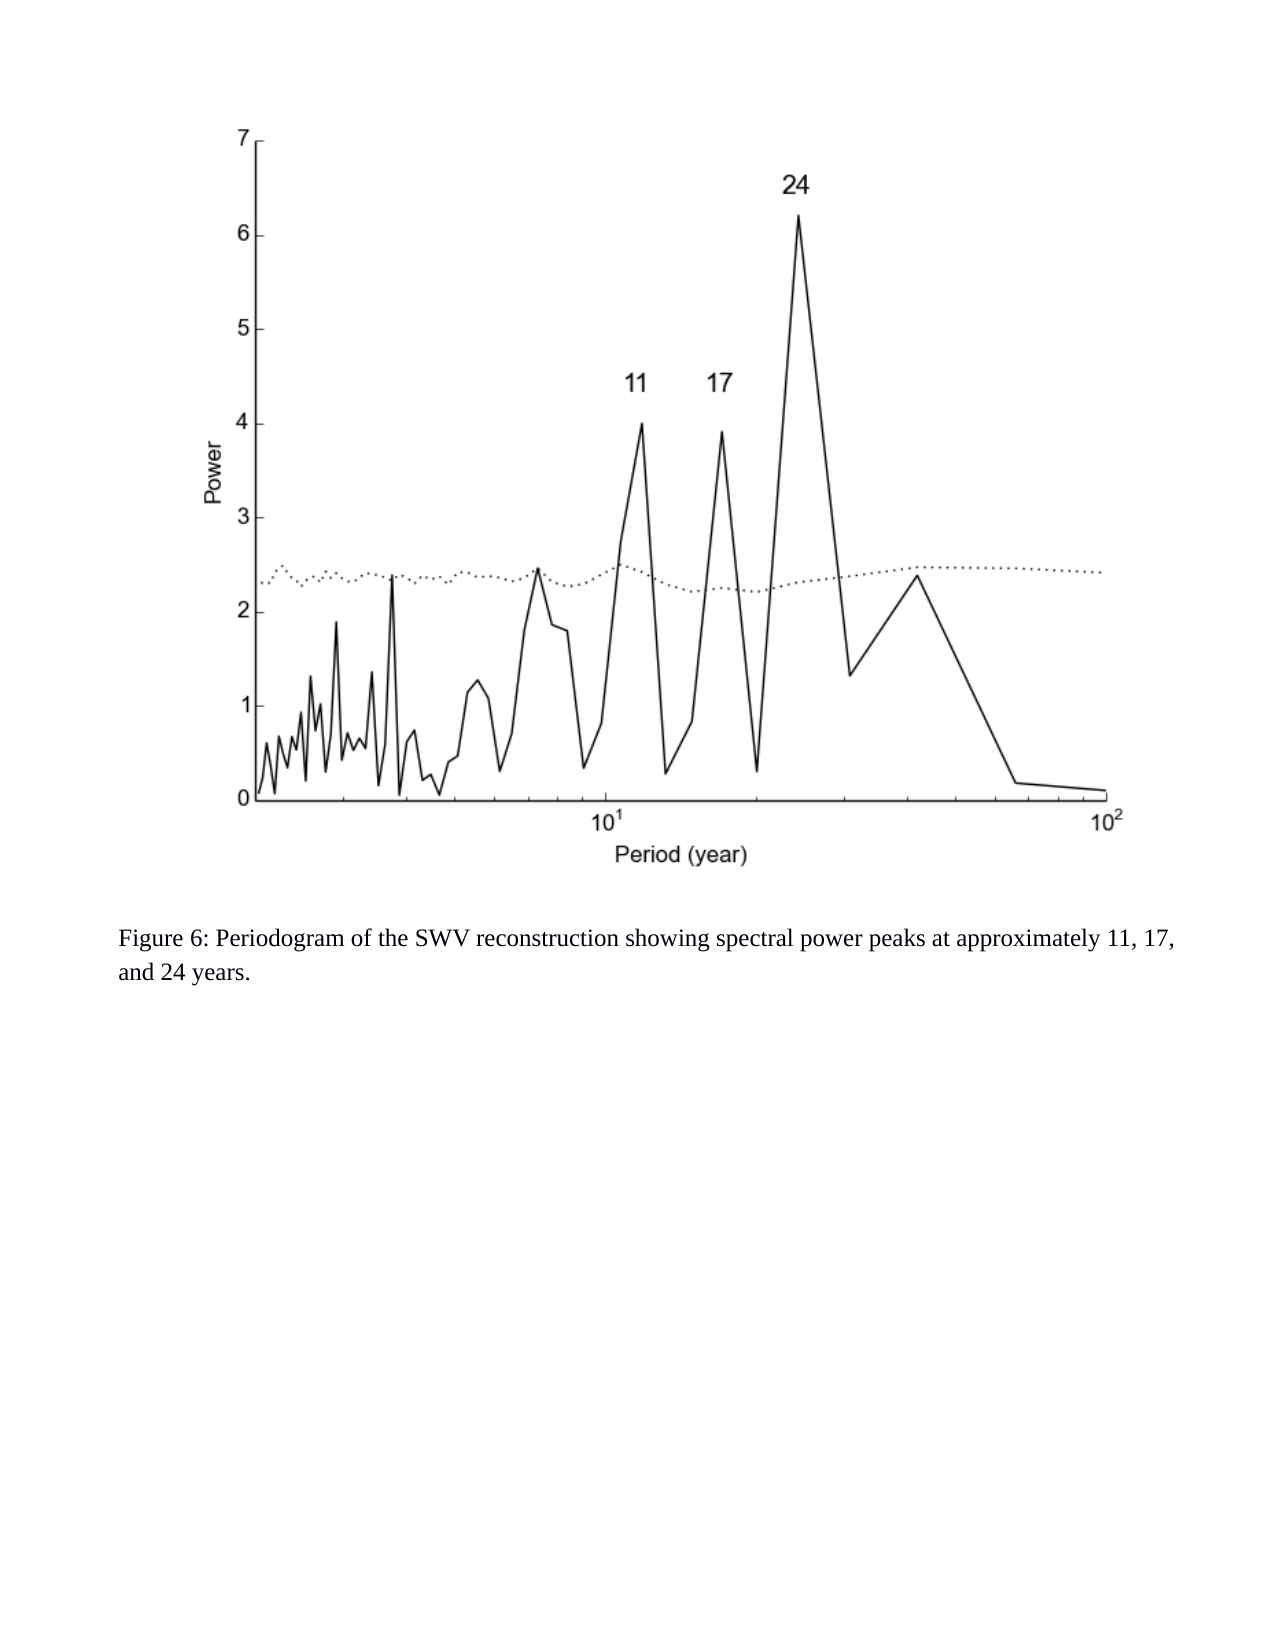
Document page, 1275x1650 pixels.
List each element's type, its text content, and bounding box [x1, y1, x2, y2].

text Figure 6: Periodogram of the SWV reconstruction showing spectral power peaks at approximately 11, 17, and 24 years. [118, 923, 1216, 986]
picture [118, 59, 1216, 883]
